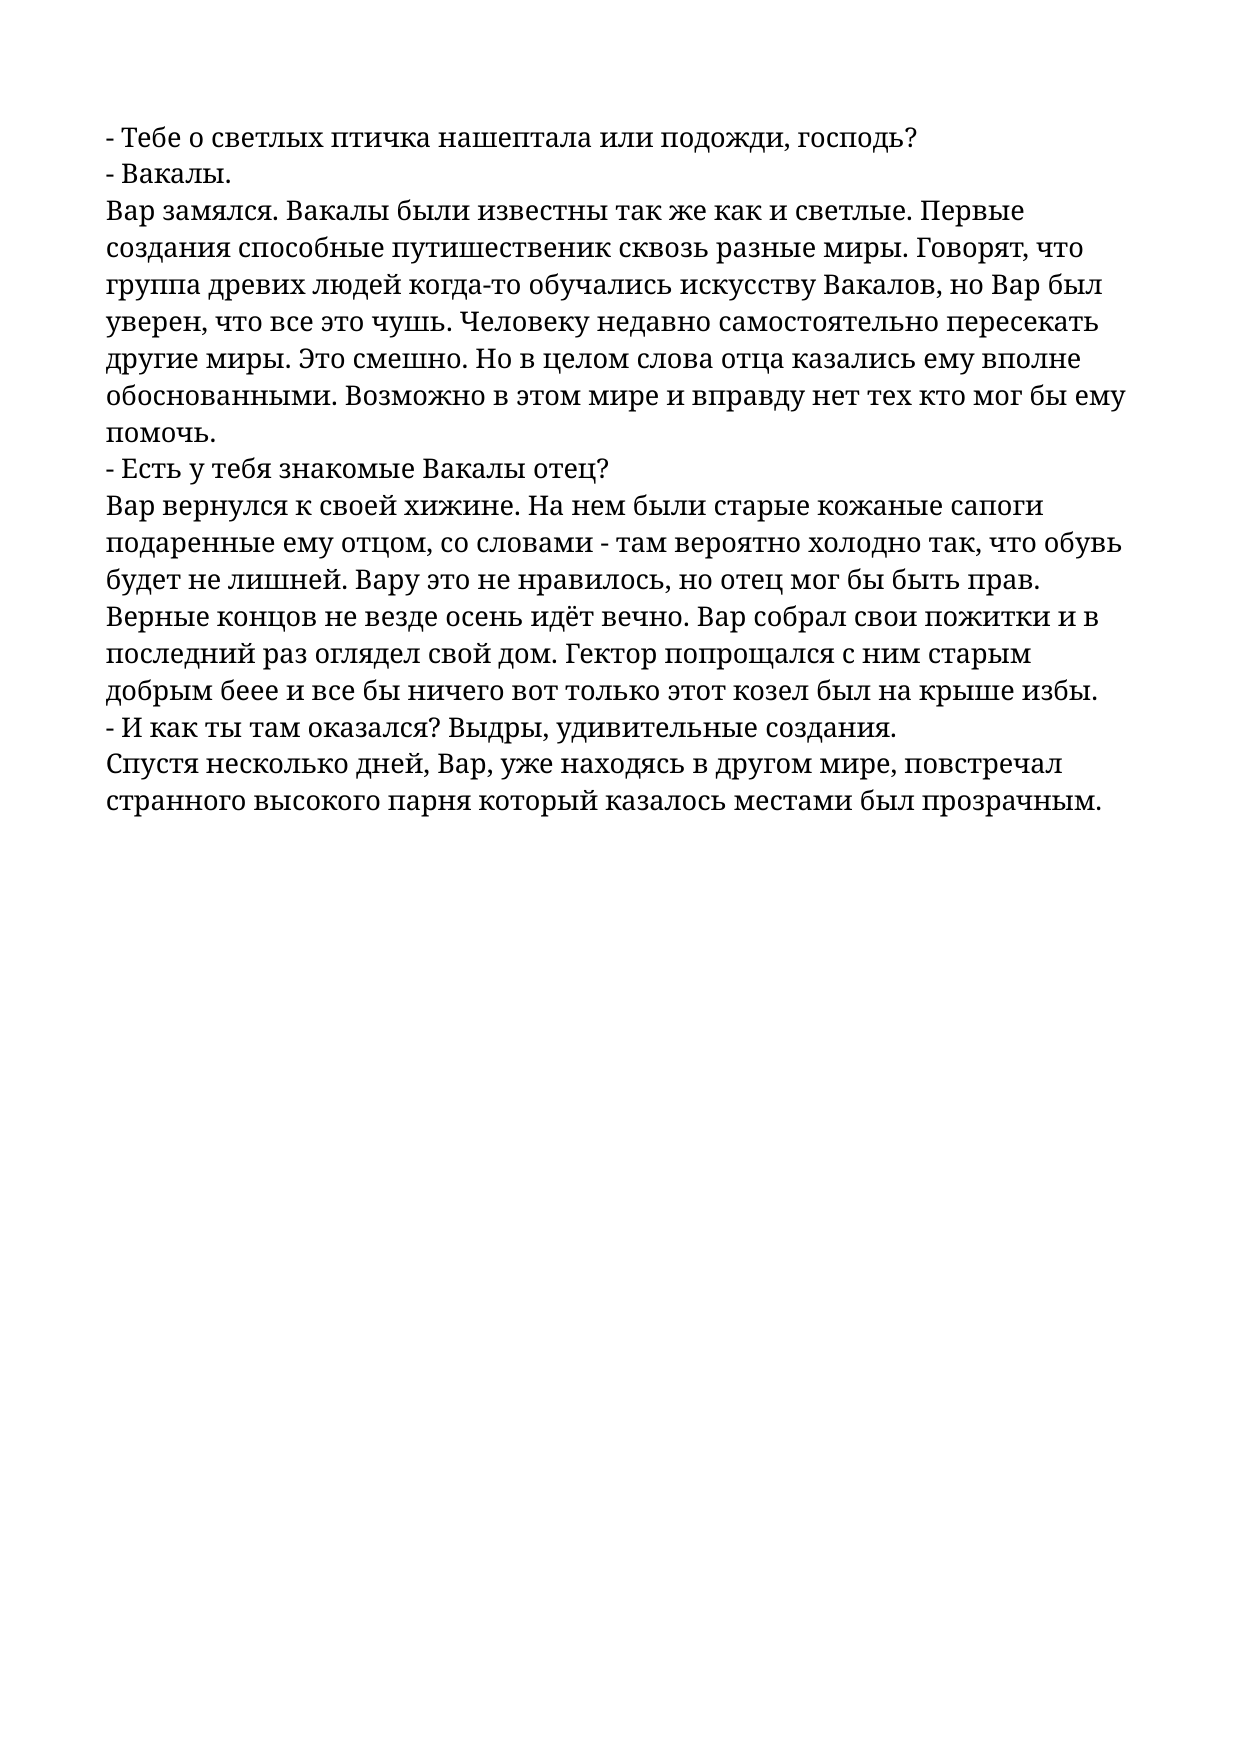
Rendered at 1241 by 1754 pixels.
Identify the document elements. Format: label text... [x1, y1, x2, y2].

text - Тебе о светлых птичка нашептала или подожди, господь? - Вакалы. Вар замялся. Вакалы были известны так же как и светлые. Первые создания способные путишественик сквозь разные миры. Говорят, что группа древих людей когда-то обучались искусству Вакалов, но Вар был уверен, что все это чушь. Человеку недавно самостоятельно пересекать другие миры. Это смешно. Но в целом слова отца казались ему вполне обоснованными. Возможно в этом мире и вправду нет тех кто мог бы ему помочь. - Есть у тебя знакомые Вакалы отец? Вар вернулся к своей хижине. На нем были старые кожаные сапоги подаренные ему отцом, со словами - там вероятно холодно так, что обувь будет не лишней. Вару это не нравилось, но отец мог бы быть прав. Верные концов не везде осень идёт вечно. Вар собрал свои пожитки и в последний раз оглядел свой дом. Гектор попрощался с ним старым добрым беее и все бы ничего вот только этот козел был на крыше избы. - И как ты там оказался? Выдры, удивительные создания. Спустя несколько дней, Вар, уже находясь в другом мире, повстречал странного высокого парня который казалось местами был прозрачным. [106, 118, 1137, 819]
